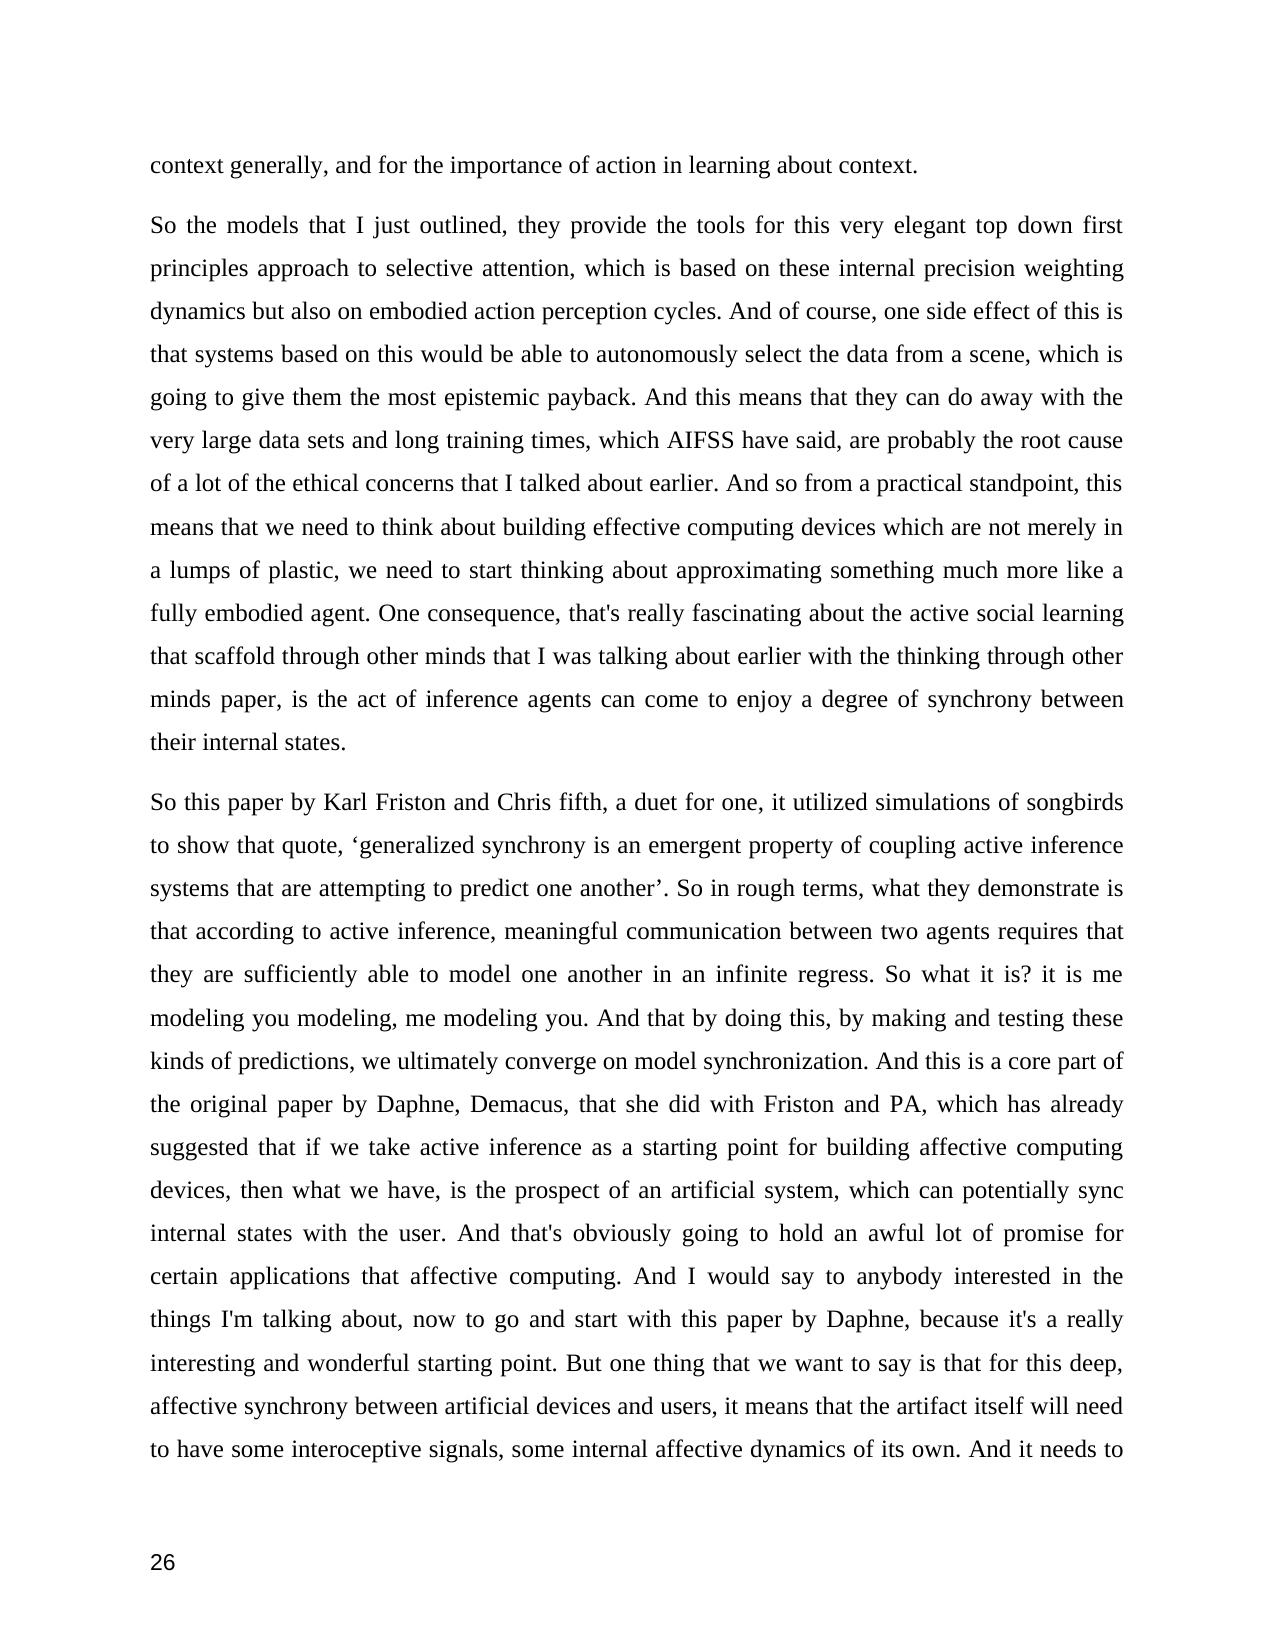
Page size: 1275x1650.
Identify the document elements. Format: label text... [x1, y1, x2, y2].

text context generally, and for the importance of action in learning about context. [150, 150, 1125, 179]
text So the models that I just outlined, they provide the tools for this very elegant top down first principles approach to selective attention, which is based on these internal precision weighting dynamics but also on embodied action perception cycles. And of course, one side effect of this is that systems based on this would be able to autonomously select the data from a scene, which is going to give them the most epistemic payback. And this means that they can do away with the very large data sets and long training times, which AIFSS have said, are probably the root cause of a lot of the ethical concerns that I talked about earlier. And so from a practical standpoint, this means that we need to think about building effective computing devices which are not merely in a lumps of plastic, we need to start thinking about approximating something much more like a fully embodied agent. One consequence, that's really fascinating about the active social learning that scaffold through other minds that I was talking about earlier with the thinking through other minds paper, is the act of inference agents can come to enjoy a degree of synchrony between their internal states. [150, 210, 1125, 756]
text So this paper by Karl Friston and Chris fifth, a duet for one, it utilized simulations of songbirds to show that quote, ‘generalized synchrony is an emergent property of coupling active inference systems that are attempting to predict one another’. So in rough terms, what they demonstrate is that according to active inference, meaningful communication between two agents requires that they are sufficiently able to model one another in an infinite regress. So what it is? it is me modeling you modeling, me modeling you. And that by doing this, by making and testing these kinds of predictions, we ultimately converge on model synchronization. And this is a core part of the original paper by Daphne, Demacus, that she did with Friston and PA, which has already suggested that if we take active inference as a starting point for building affective computing devices, then what we have, is the prospect of an artificial system, which can potentially sync internal states with the user. And that's obviously going to hold an awful lot of promise for certain applications that affective computing. And I would say to anybody interested in the things I'm talking about, now to go and start with this paper by Daphne, because it's a really interesting and wonderful starting point. But one thing that we want to say is that for this deep, affective synchrony between artificial devices and users, it means that the artifact itself will need to have some interoceptive signals, some internal affective dynamics of its own. And it needs to [150, 787, 1125, 1463]
